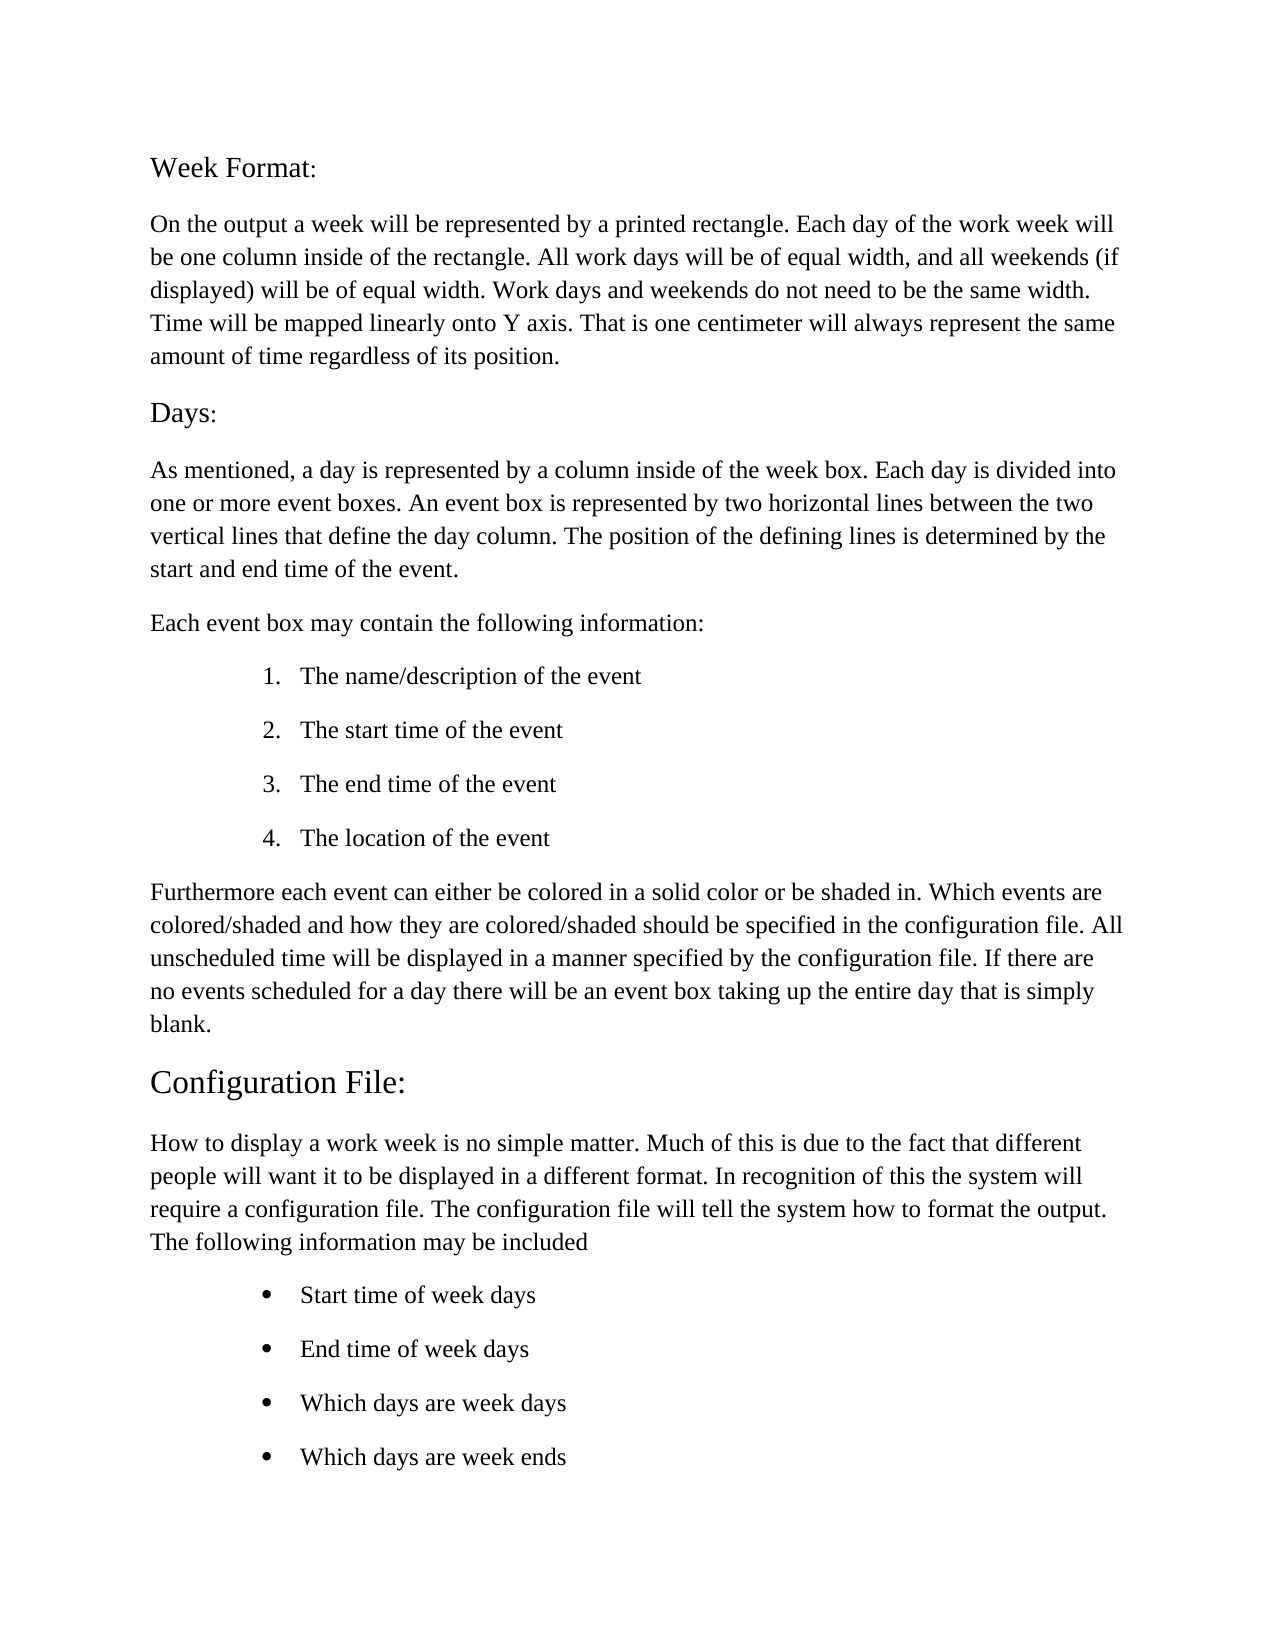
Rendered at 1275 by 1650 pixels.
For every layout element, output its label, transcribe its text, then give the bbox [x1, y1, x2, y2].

list The name/description of the event [262, 661, 1125, 690]
text On the output a week will be represented by a printed rectangle. Each day of the work week will be one column inside of the rectangle. All work days will be of equal width, and all weekends (if displayed) will be of equal width. Work days and weekends do not need to be the same width. Time will be mapped linearly onto Y axis. That is one centimeter will always represent the same amount of time regardless of its position. [150, 209, 1125, 370]
list Which days are week days [262, 1388, 1125, 1417]
list The end time of the event [262, 769, 1125, 798]
list Start time of week days [262, 1281, 1125, 1309]
list The start time of the event [262, 715, 1125, 744]
text Days: [150, 395, 1125, 429]
list Which days are week ends [262, 1442, 1125, 1471]
text Furthermore each event can either be colored in a solid color or be shaded in. Which events are colored/shaded and how they are colored/shaded should be specified in the configuration file. All unscheduled time will be displayed in a manner specified by the configuration file. If there are no events scheduled for a day there will be an event box taking up the entire day that is simply blank. [150, 877, 1125, 1038]
text How to display a work week is no simple matter. Much of this is due to the fact that different people will want it to be displayed in a different format. In recognition of this the system will require a configuration file. The configuration file will tell the system how to format the output. The following information may be included [150, 1128, 1125, 1256]
list End time of week days [262, 1334, 1125, 1363]
text Configuration File: [150, 1063, 1125, 1101]
list The location of the event [262, 823, 1125, 852]
text Week Format: [150, 150, 1125, 183]
text As mentioned, a day is represented by a column inside of the week box. Each day is divided into one or more event boxes. An event box is represented by two horizontal lines between the two vertical lines that define the day column. The position of the defining lines is determined by the start and end time of the event. [150, 455, 1125, 582]
text Each event box may contain the following information: [150, 608, 1125, 636]
